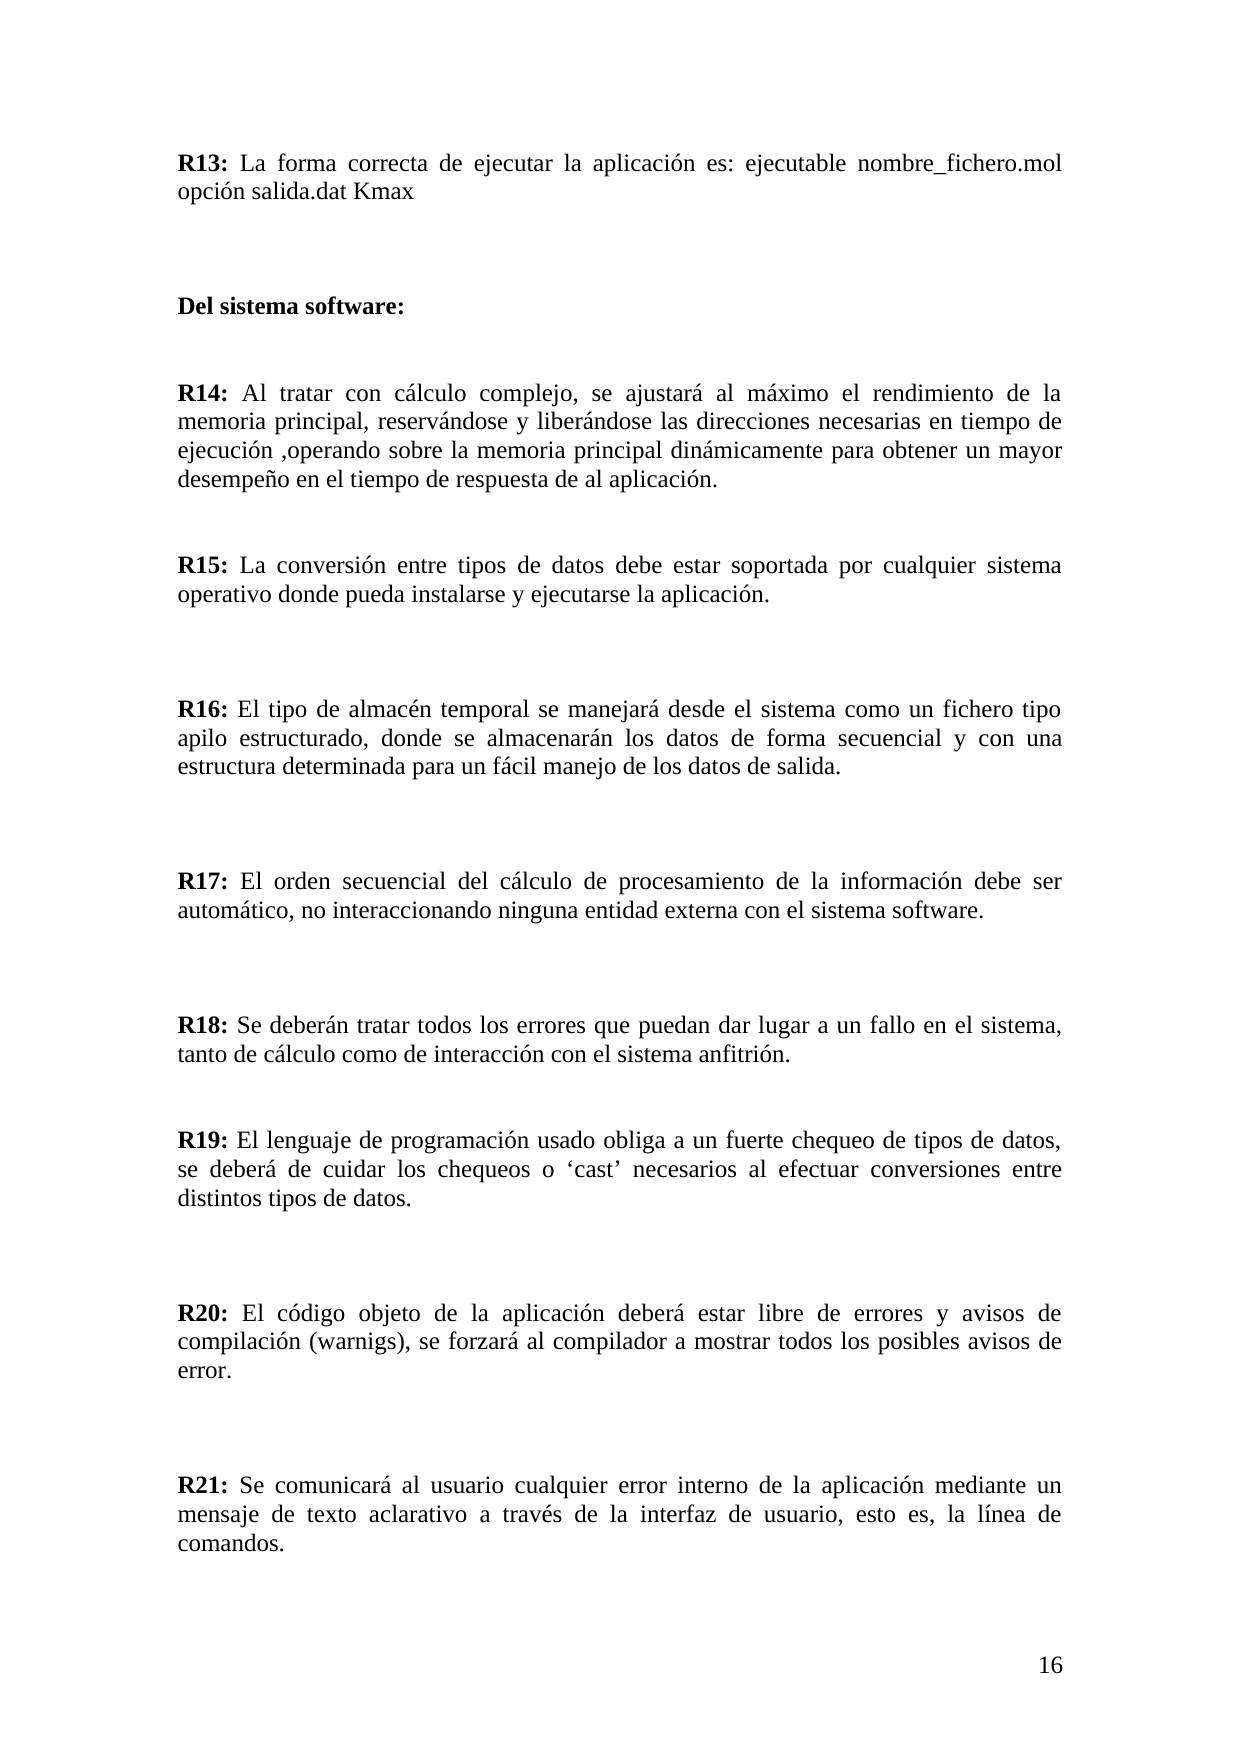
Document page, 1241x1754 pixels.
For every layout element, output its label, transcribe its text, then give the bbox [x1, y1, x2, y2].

text R20: El código objeto de la aplicación deberá estar libre de errores y avisos de compilación (warnigs), se forzará al compilador a mostrar todos los posibles avisos de error. [177, 1298, 1063, 1384]
text R21: Se comunicará al usuario cualquier error interno de la aplicación mediante un mensaje de texto aclarativo a través de la interfaz de usuario, esto es, la línea de comandos. [177, 1470, 1063, 1556]
text R19: El lenguaje de programación usado obliga a un fuerte chequeo de tipos de datos, se deberá de cuidar los chequeos o ‘cast’ necesarios al efectuar conversiones entre distintos tipos de datos. [177, 1125, 1063, 1211]
text R16: El tipo de almacén temporal se manejará desde el sistema como un fichero tipo apilo estructurado, donde se almacenarán los datos de forma secuencial y con una estructura determinada para un fácil manejo de los datos de salida. [177, 694, 1063, 780]
text R17: El orden secuencial del cálculo de procesamiento de la información debe ser automático, no interaccionando ninguna entidad externa con el sistema software. [177, 866, 1063, 924]
text Del sistema software: [177, 291, 1063, 320]
text R18: Se deberán tratar todos los errores que puedan dar lugar a un fallo en el sistema, tanto de cálculo como de interacción con el sistema anfitrión. [177, 1010, 1063, 1068]
text R15: La conversión entre tipos de datos debe estar soportada por cualquier sistema operativo donde pueda instalarse y ejecutarse la aplicación. [177, 550, 1063, 608]
text R14: Al tratar con cálculo complejo, se ajustará al máximo el rendimiento de la memoria principal, reservándose y liberándose las direcciones necesarias en tiempo de ejecución ,operando sobre la memoria principal dinámicamente para obtener un mayor desempeño en el tiempo de respuesta de al aplicación. [177, 378, 1063, 493]
text R13: La forma correcta de ejecutar la aplicación es: ejecutable nombre_fichero.mol opción salida.dat Kmax [177, 148, 1063, 205]
